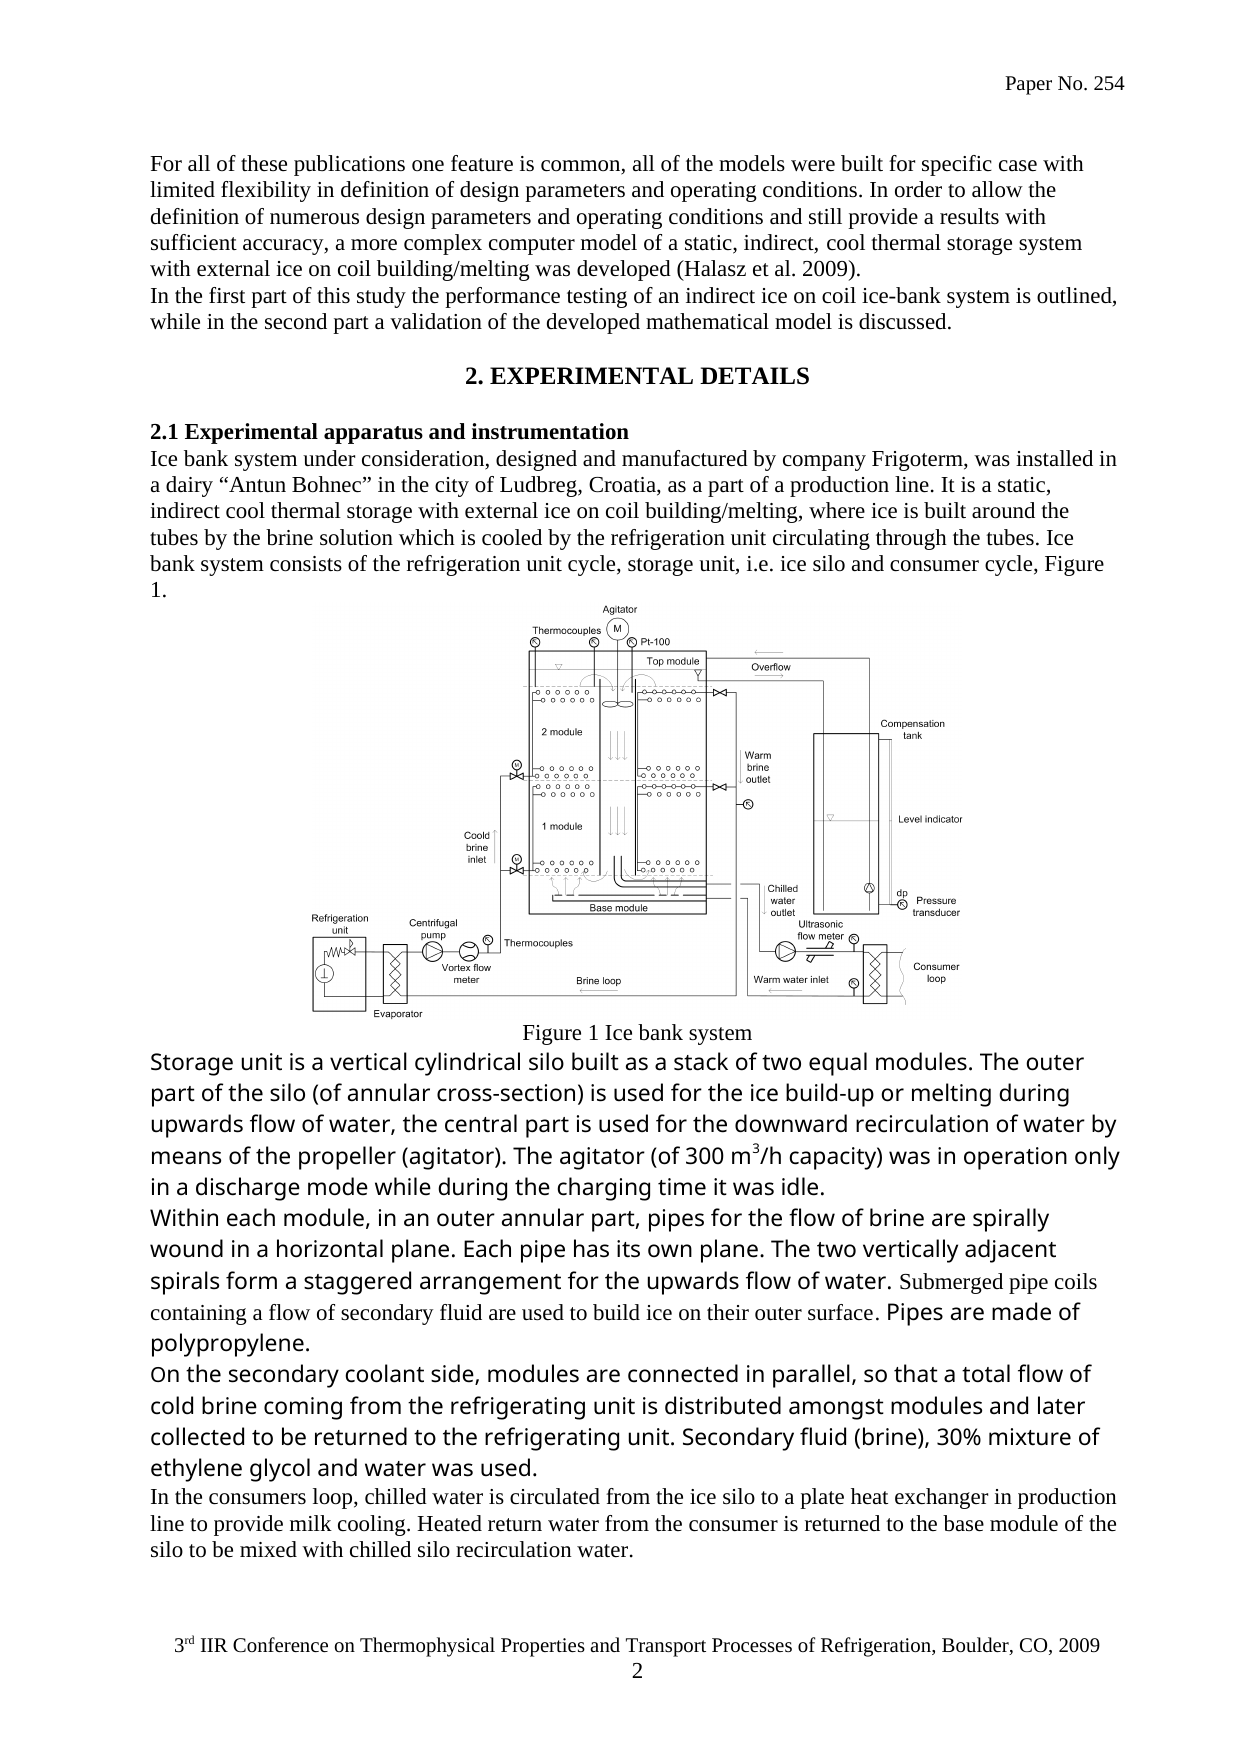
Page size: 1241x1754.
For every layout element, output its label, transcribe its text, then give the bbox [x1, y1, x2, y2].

text For all of these publications one feature is common, all of the models were built for specific case with limited flexibility in definition of design parameters and operating conditions. In order to allow the definition of numerous design parameters and operating conditions and still provide a results with sufficient accuracy, a more complex computer model of a static, indirect, cool thermal storage system with external ice on coil building/melting was developed (Halasz et al. 2009). [150, 150, 1124, 282]
text In the consumers loop, chilled water is circulated from the ice silo to a plate heat exchanger in production line to provide milk cooling. Heated return water from the consumer is returned to the base module of the silo to be mixed with chilled silo recirculation water. [150, 1483, 1124, 1562]
text On the secondary coolant side, modules are connected in parallel, so that a total flow of cold brine coming from the refrigerating unit is distributed amongst modules and later collected to be returned to the refrigerating unit. Secondary fluid (brine), 30% mixture of ethylene glycol and water was used. [150, 1358, 1124, 1483]
text 2.1 Experimental apparatus and instrumentation [150, 418, 1124, 445]
text Within each module, in an outer annular part, pipes for the flow of brine are spirally wound in a horizontal plane. Each pipe has its own plane. The two vertically adjacent spirals form a staggered arrangement for the upwards flow of water. Submerged pipe coils containing a flow of secondary fluid are used to build ice on their outer surface. Pipes are made of polypropylene. [150, 1202, 1124, 1358]
text In the first part of this study the performance testing of an indirect ice on coil ice-bank system is outlined, while in the second part a validation of the developed mathematical model is discussed. [150, 282, 1124, 334]
text 2. EXPERIMENTAL DETAILS [150, 361, 1124, 389]
text Ice bank system under consideration, designed and manufactured by company Frigoterm, was installed in a dairy “Antun Bohnec” in the city of Ludbreg, Croatia, as a part of a production line. It is a static, indirect cool thermal storage with external ice on coil building/melting, where ice is built around the tubes by the brine solution which is cooled by the refrigeration unit circulating through the tubes. Ice bank system consists of the refrigeration unit cycle, storage unit, i.e. ice silo and consumer cycle, Figure 1. [150, 445, 1124, 603]
picture [312, 602, 963, 1020]
text Figure 1 Ice bank system [150, 1019, 1124, 1046]
text Storage unit is a vertical cylindrical silo built as a stack of two equal modules. The outer part of the silo (of annular cross-section) is used for the ice build-up or melting during upwards flow of water, the central part is used for the downward recirculation of water by means of the propeller (agitator). The agitator (of 300 m3/h capacity) was in operation only in a discharge mode while during the charging time it was idle. [150, 1046, 1124, 1202]
